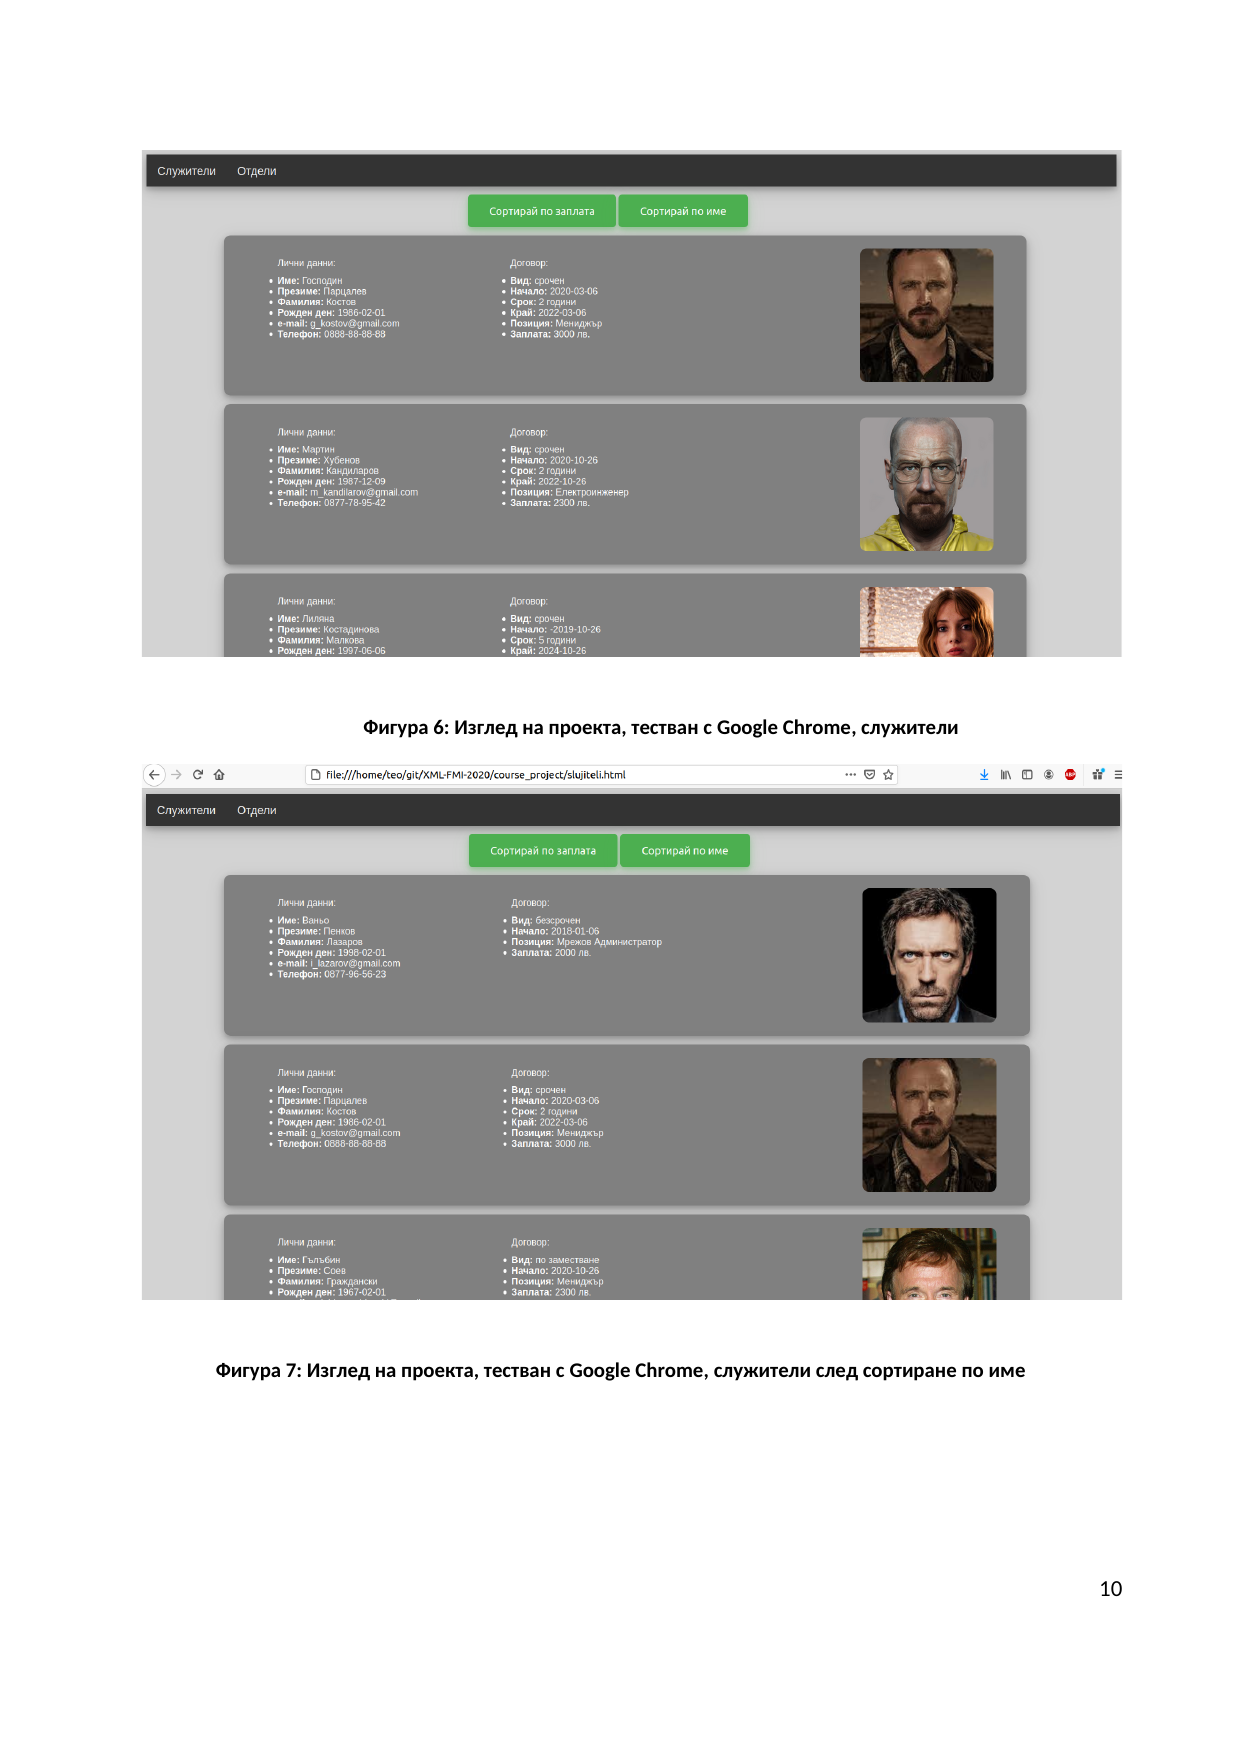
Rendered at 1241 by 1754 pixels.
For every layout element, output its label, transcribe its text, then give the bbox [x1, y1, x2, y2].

text Фигура 7: Изглед на проекта, тестван с Google Chrome, служители след сортиране по име [142, 1357, 1122, 1382]
picture [141, 150, 1123, 657]
text Фигура 6: Изглед на проекта, тестван с Google Chrome, служители [289, 714, 1122, 739]
picture [141, 764, 1123, 1300]
